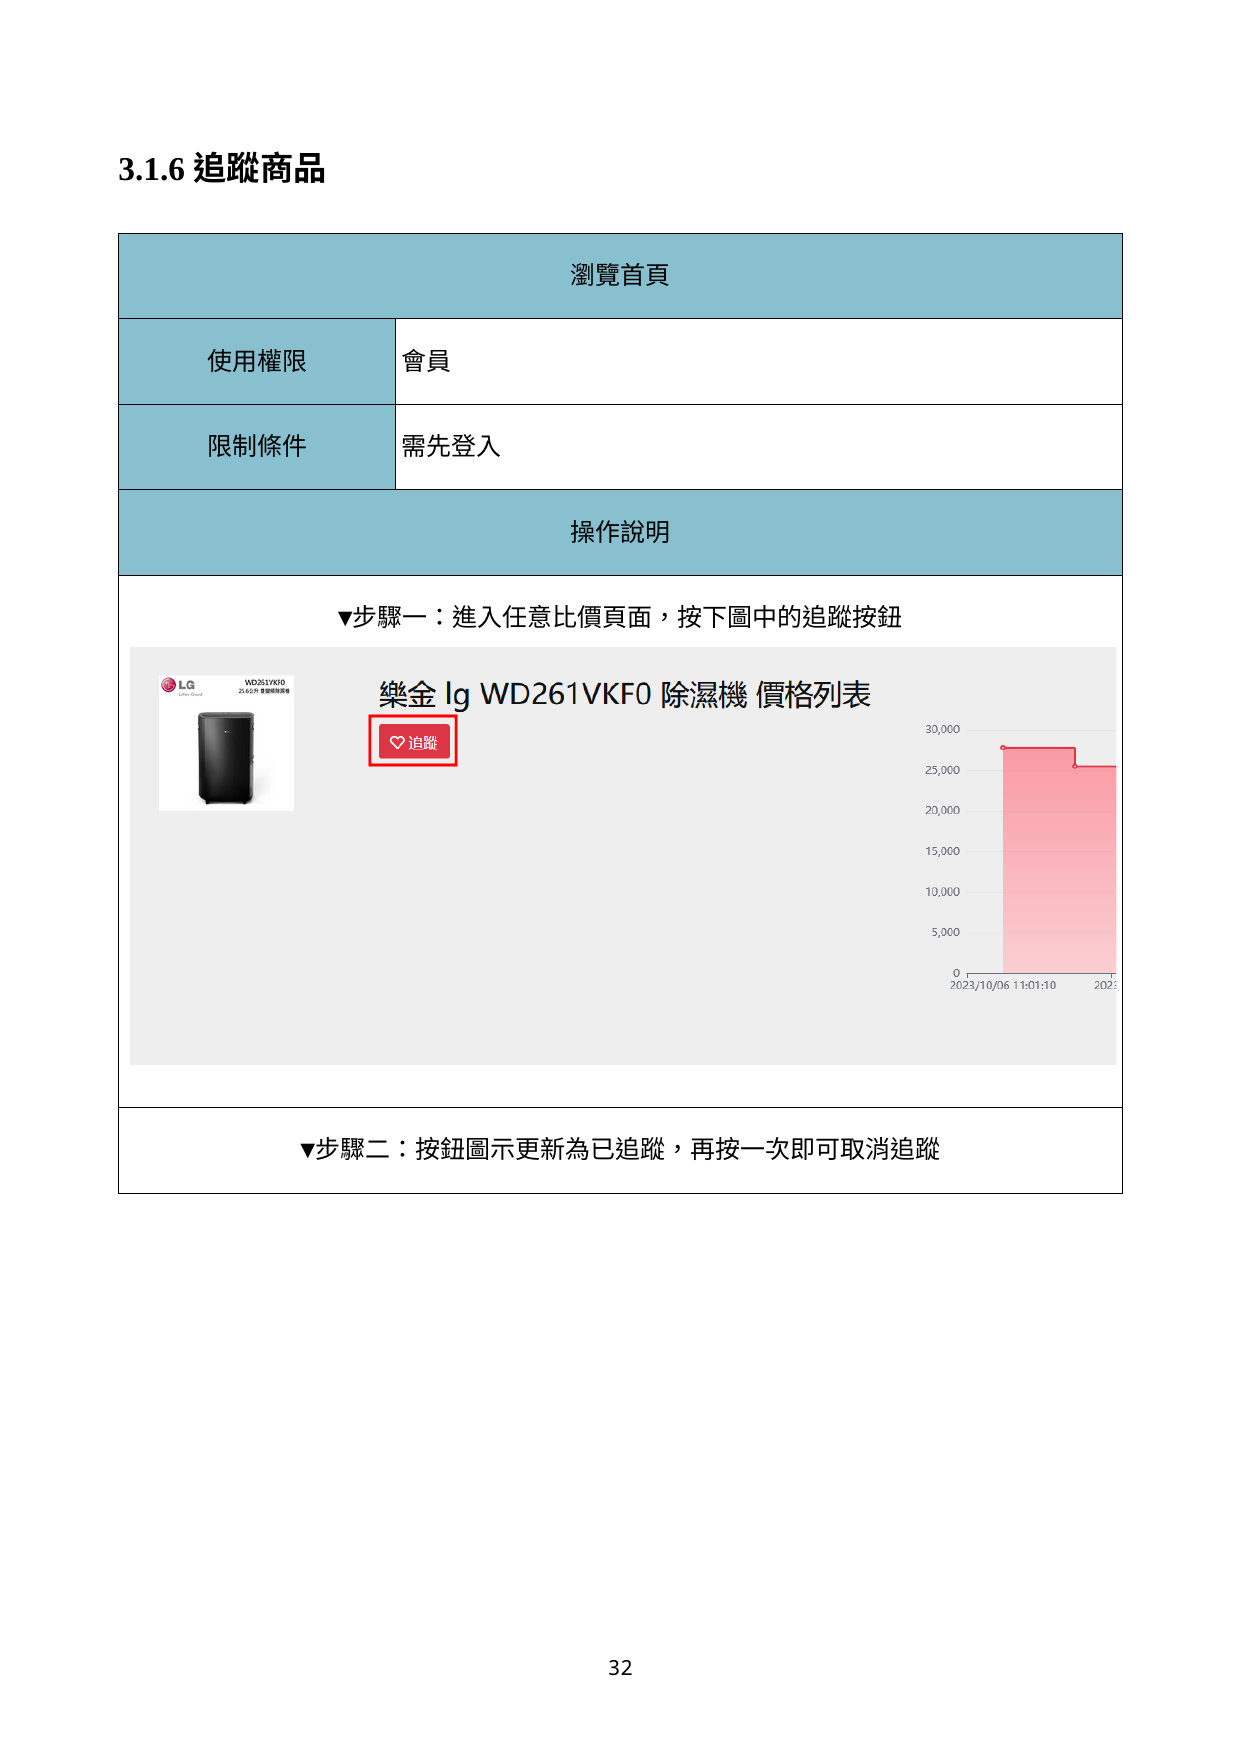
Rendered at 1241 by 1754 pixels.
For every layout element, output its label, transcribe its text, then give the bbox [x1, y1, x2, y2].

table_cell 會員 [396, 319, 1122, 404]
subtitle 3.1.6 追蹤商品 [118, 142, 1122, 190]
table_header 瀏覽首頁 [119, 234, 1122, 318]
table_cell 使用權限 [119, 319, 395, 404]
table_cell ▼步驟一：進入任意比價頁面，按下圖中的追蹤按鈕 [119, 576, 1122, 1107]
table_cell 需先登入 [396, 405, 1122, 489]
picture [123, 639, 1117, 1081]
table_cell 限制條件 [119, 405, 395, 489]
table_cell 操作說明 [119, 490, 1122, 575]
table_cell ▼步驟二：按鈕圖示更新為已追蹤，再按一次即可取消追蹤 [119, 1108, 1122, 1192]
